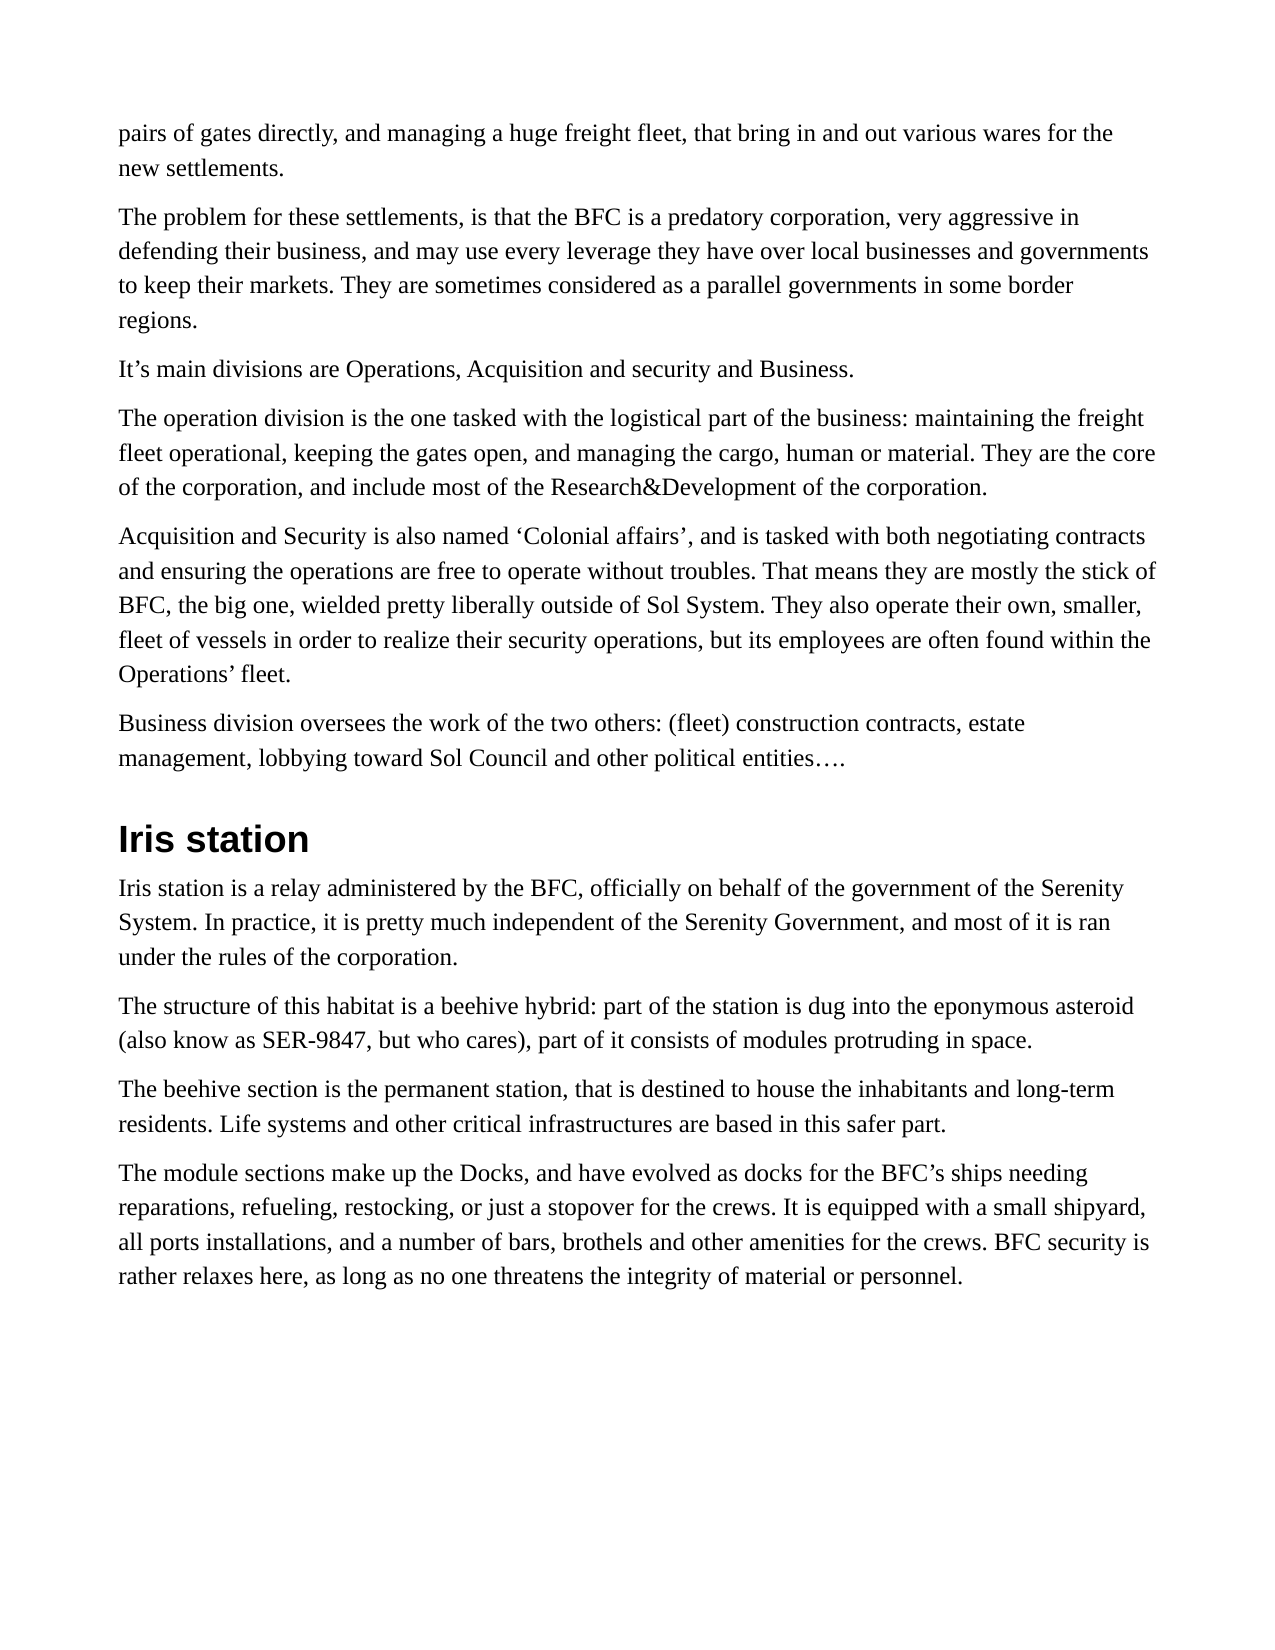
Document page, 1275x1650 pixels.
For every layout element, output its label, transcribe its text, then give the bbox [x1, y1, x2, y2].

text The beehive section is the permanent station, that is destined to house the inhabitants and long-term residents. Life systems and other critical infrastructures are based in this safer part. [118, 1074, 1157, 1138]
text Iris station is a relay administered by the BFC, officially on behalf of the government of the Serenity System. In practice, it is pretty much independent of the Serenity Government, and most of it is ran under the rules of the corporation. [118, 873, 1157, 971]
subtitle Iris station [118, 817, 1157, 860]
text It’s main divisions are Operations, Acquisition and security and Business. [118, 354, 1157, 383]
text The operation division is the one tasked with the logistical part of the business: maintaining the freight fleet operational, keeping the gates open, and managing the cargo, human or material. They are the core of the corporation, and include most of the Research&Development of the corporation. [118, 403, 1157, 501]
text Acquisition and Security is also named ‘Colonial affairs’, and is tasked with both negotiating contracts and ensuring the operations are free to operate without troubles. That means they are mostly the stick of BFC, the big one, wielded pretty liberally outside of Sol System. They also operate their own, smaller, fleet of vessels in order to realize their security operations, but its employees are often found within the Operations’ fleet. [118, 521, 1157, 688]
text The module sections make up the Docks, and have evolved as docks for the BFC’s ships needing reparations, refueling, restocking, or just a stopover for the crews. It is equipped with a small shipyard, all ports installations, and a number of bars, brothels and other amenities for the crews. BFC security is rather relaxes here, as long as no one threatens the integrity of material or personnel. [118, 1158, 1157, 1290]
text pairs of gates directly, and managing a huge freight fleet, that bring in and out various wares for the new settlements. [118, 118, 1157, 181]
text The structure of this habitat is a beehive hybrid: part of the station is dug into the eponymous asteroid (also know as SER-9847, but who cares), part of it consists of modules protruding in space. [118, 991, 1157, 1054]
text The problem for these settlements, is that the BFC is a predatory corporation, very aggressive in defending their business, and may use every leverage they have over local businesses and governments to keep their markets. They are sometimes considered as a parallel governments in some border regions. [118, 202, 1157, 334]
text Business division oversees the work of the two others: (fleet) construction contracts, estate management, lobbying toward Sol Council and other political entities…. [118, 708, 1157, 771]
